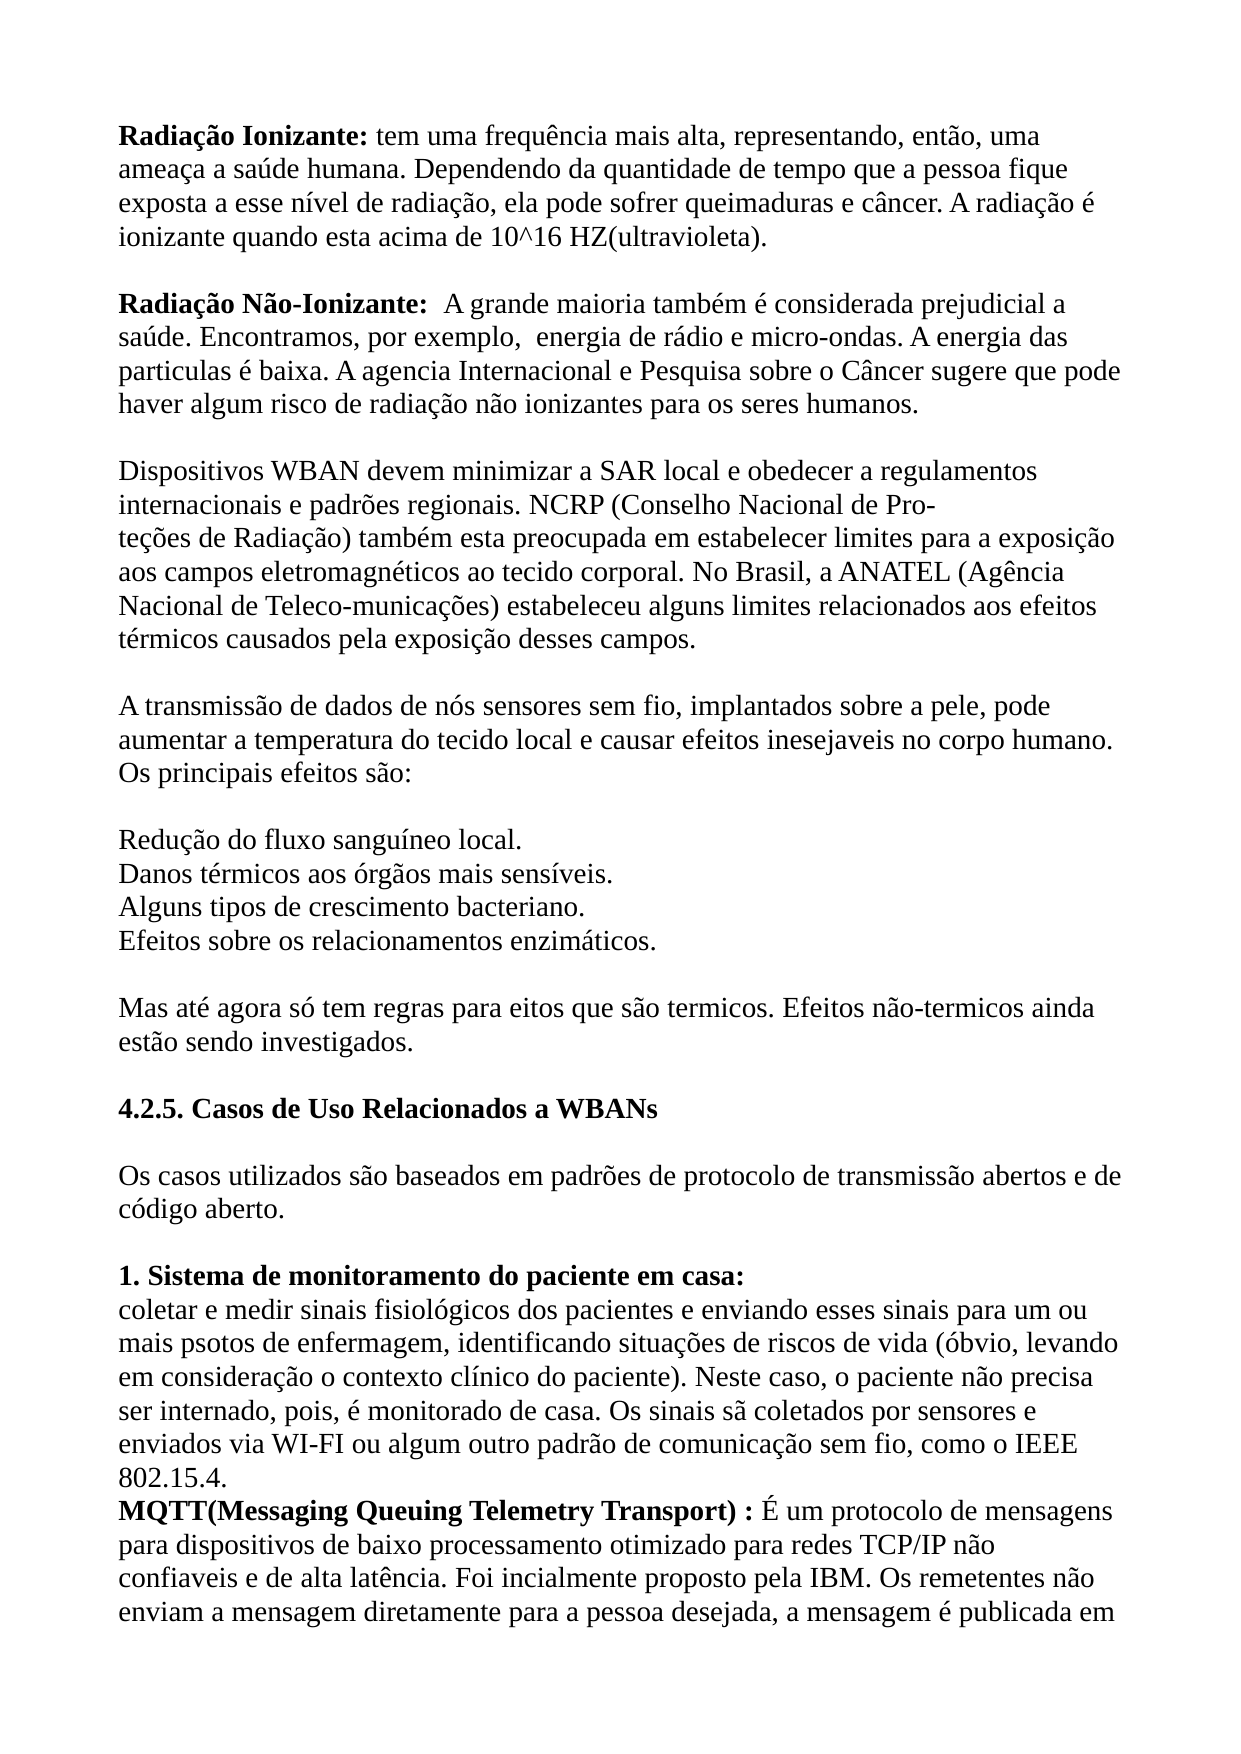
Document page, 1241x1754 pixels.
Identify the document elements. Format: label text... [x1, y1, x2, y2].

text Mas até agora só tem regras para eitos que são termicos. Efeitos não-termicos ainda estão sendo investigados. [118, 990, 1122, 1057]
text 1. Sistema de monitoramento do paciente em casa: [118, 1258, 1122, 1292]
text Radiação Não-Ionizante: A grande maioria também é considerada prejudicial a saúde. Encontramos, por exemplo, energia de rádio e micro-ondas. A energia das particulas é baixa. A agencia Internacional e Pesquisa sobre o Câncer sugere que pode haver algum risco de radiação não ionizantes para os seres humanos. [118, 286, 1122, 420]
text MQTT(Messaging Queuing Telemetry Transport) : É um protocolo de mensagens para dispositivos de baixo processamento otimizado para redes TCP/IP não confiaveis e de alta latência. Foi incialmente proposto pela IBM. Os remetentes não enviam a mensagem diretamente para a pessoa desejada, a mensagem é publicada em [118, 1493, 1122, 1627]
text Efeitos sobre os relacionamentos enzimáticos. [118, 923, 1122, 957]
text Radiação Ionizante: tem uma frequência mais alta, representando, então, uma ameaça a saúde humana. Dependendo da quantidade de tempo que a pessoa fique exposta a esse nível de radiação, ela pode sofrer queimaduras e câncer. A radiação é ionizante quando esta acima de 10^16 HZ(ultravioleta). [118, 118, 1122, 252]
text A transmissão de dados de nós sensores sem fio, implantados sobre a pele, pode aumentar a temperatura do tecido local e causar efeitos inesejaveis no corpo humano. Os principais efeitos são: [118, 688, 1122, 789]
text Danos térmicos aos órgãos mais sensíveis. [118, 856, 1122, 889]
text Dispositivos WBAN devem minimizar a SAR local e obedecer a regulamentos internacionais e padrões regionais. NCRP (Conselho Nacional de Pro- [118, 453, 1122, 521]
text coletar e medir sinais fisiológicos dos pacientes e enviando esses sinais para um ou mais psotos de enfermagem, identificando situações de riscos de vida (óbvio, levando em consideração o contexto clínico do paciente). Neste caso, o paciente não precisa ser internado, pois, é monitorado de casa. Os sinais sã coletados por sensores e enviados via WI-FI ou algum outro padrão de comunicação sem fio, como o IEEE 802.15.4. [118, 1292, 1122, 1493]
text Redução do fluxo sanguíneo local. [118, 822, 1122, 856]
text 4.2.5. Casos de Uso Relacionados a WBANs [118, 1091, 1122, 1124]
text Os casos utilizados são baseados em padrões de protocolo de transmissão abertos e de código aberto. [118, 1158, 1122, 1225]
text teções de Radiação) também esta preocupada em estabelecer limites para a exposição aos campos eletromagnéticos ao tecido corporal. No Brasil, a ANATEL (Agência Nacional de Teleco-municações) estabeleceu alguns limites relacionados aos efeitos térmicos causados pela exposição desses campos. [118, 521, 1122, 655]
text Alguns tipos de crescimento bacteriano. [118, 889, 1122, 923]
